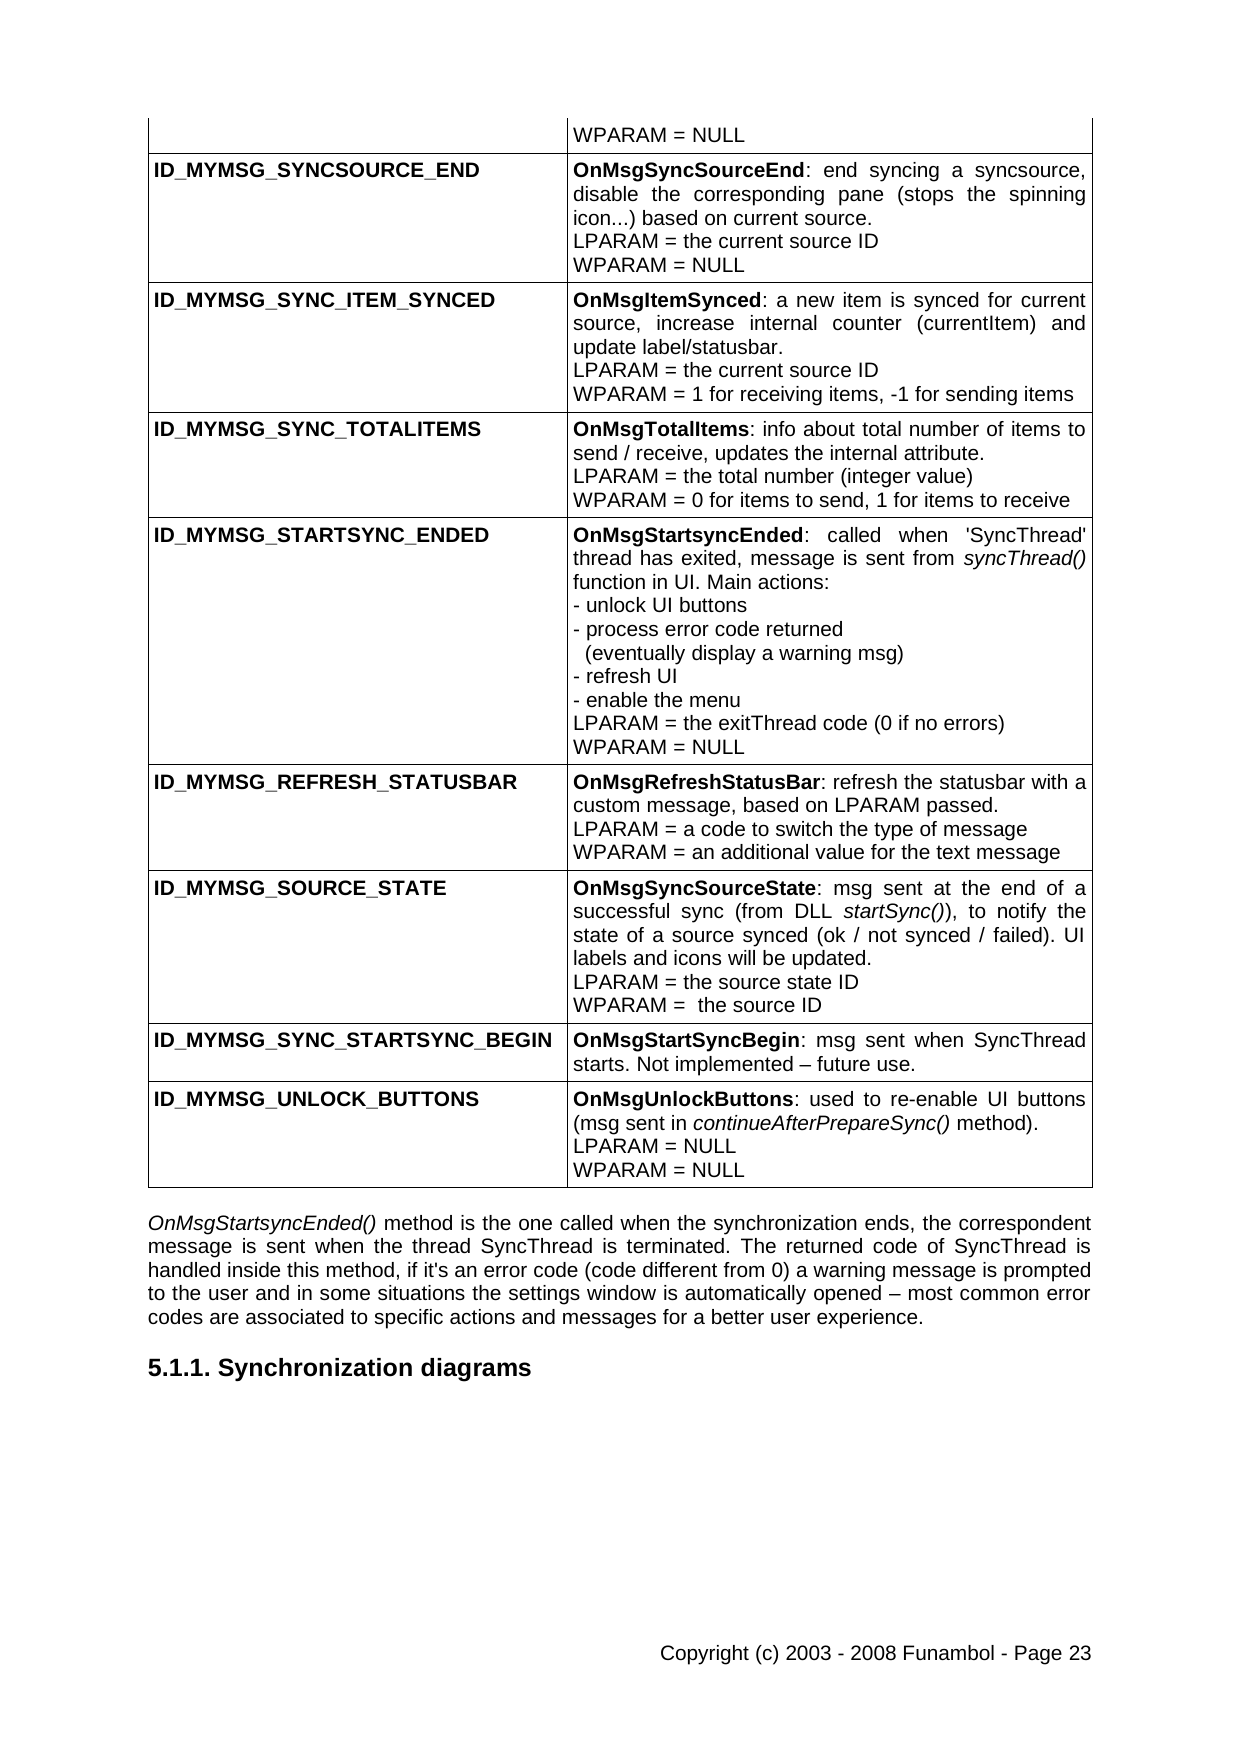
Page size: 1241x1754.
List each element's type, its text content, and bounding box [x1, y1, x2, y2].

text OnMsgStartsyncEnded() method is the one called when the synchronization ends, the correspondent message is sent when the thread SyncThread is terminated. The returned code of SyncThread is handled inside this method, if it's an error code (code different from 0) a warning message is prompted to the user and in some situations the settings window is automatically opened – most common error codes are associated to specific actions and messages for a better user experience. [148, 1211, 1093, 1329]
table_cell OnMsgSyncSourceState: msg sent at the end of a successful sync (from DLL startSync()), to notify the state of a source synced (ok / not synced / failed). UI labels and icons will be updated. LPARAM = the source state ID WPARAM = the source ID [568, 871, 1092, 1023]
table_cell ID_MYMSG_SYNC_ITEM_SYNCED [149, 283, 567, 412]
table_cell OnMsgUnlockButtons: used to re-enable UI buttons (msg sent in continueAfterPrepareSync() method). LPARAM = NULL WPARAM = NULL [568, 1082, 1092, 1187]
table_cell OnMsgStartsyncEnded: called when 'SyncThread' thread has exited, message is sent from syncThread() function in UI. Main actions: - unlock UI buttons - process error code returned (eventually display a warning msg) - refresh UI - enable the menu LPARAM = the exitThread code (0 if no errors) WPARAM = NULL [568, 518, 1092, 764]
table_cell OnMsgRefreshStatusBar: refresh the statusbar with a custom message, based on LPARAM passed. LPARAM = a code to switch the type of message WPARAM = an additional value for the text message [568, 765, 1092, 870]
table_cell ID_MYMSG_SYNCSOURCE_END [149, 154, 567, 282]
table_cell ID_MYMSG_UNLOCK_BUTTONS [149, 1082, 567, 1187]
table_cell ID_MYMSG_SOURCE_STATE [149, 871, 567, 1023]
table_cell OnMsgTotalItems: info about total number of items to send / receive, updates the internal attribute. LPARAM = the total number (integer value) WPARAM = 0 for items to send, 1 for items to receive [568, 413, 1092, 517]
table_cell ID_MYMSG_STARTSYNC_ENDED [149, 518, 567, 764]
table_cell OnMsgItemSynced: a new item is synced for current source, increase internal counter (currentItem) and update label/statusbar. LPARAM = the current source ID WPARAM = 1 for receiving items, -1 for sending items [568, 283, 1092, 412]
table_cell OnMsgStartSyncBegin: msg sent when SyncThread starts. Not implemented – future use. [568, 1024, 1092, 1081]
table_cell ID_MYMSG_REFRESH_STATUSBAR [149, 765, 567, 870]
table_cell ID_MYMSG_SYNC_STARTSYNC_BEGIN [149, 1024, 567, 1081]
table_cell WPARAM = NULL [568, 118, 1092, 153]
table_cell ID_MYMSG_SYNC_TOTALITEMS [149, 413, 567, 517]
table_cell OnMsgSyncSourceEnd: end syncing a syncsource, disable the corresponding pane (stops the spinning icon...) based on current source. LPARAM = the current source ID WPARAM = NULL [568, 154, 1092, 282]
subtitle Synchronization diagrams [148, 1354, 1093, 1382]
table_cell [149, 118, 567, 153]
